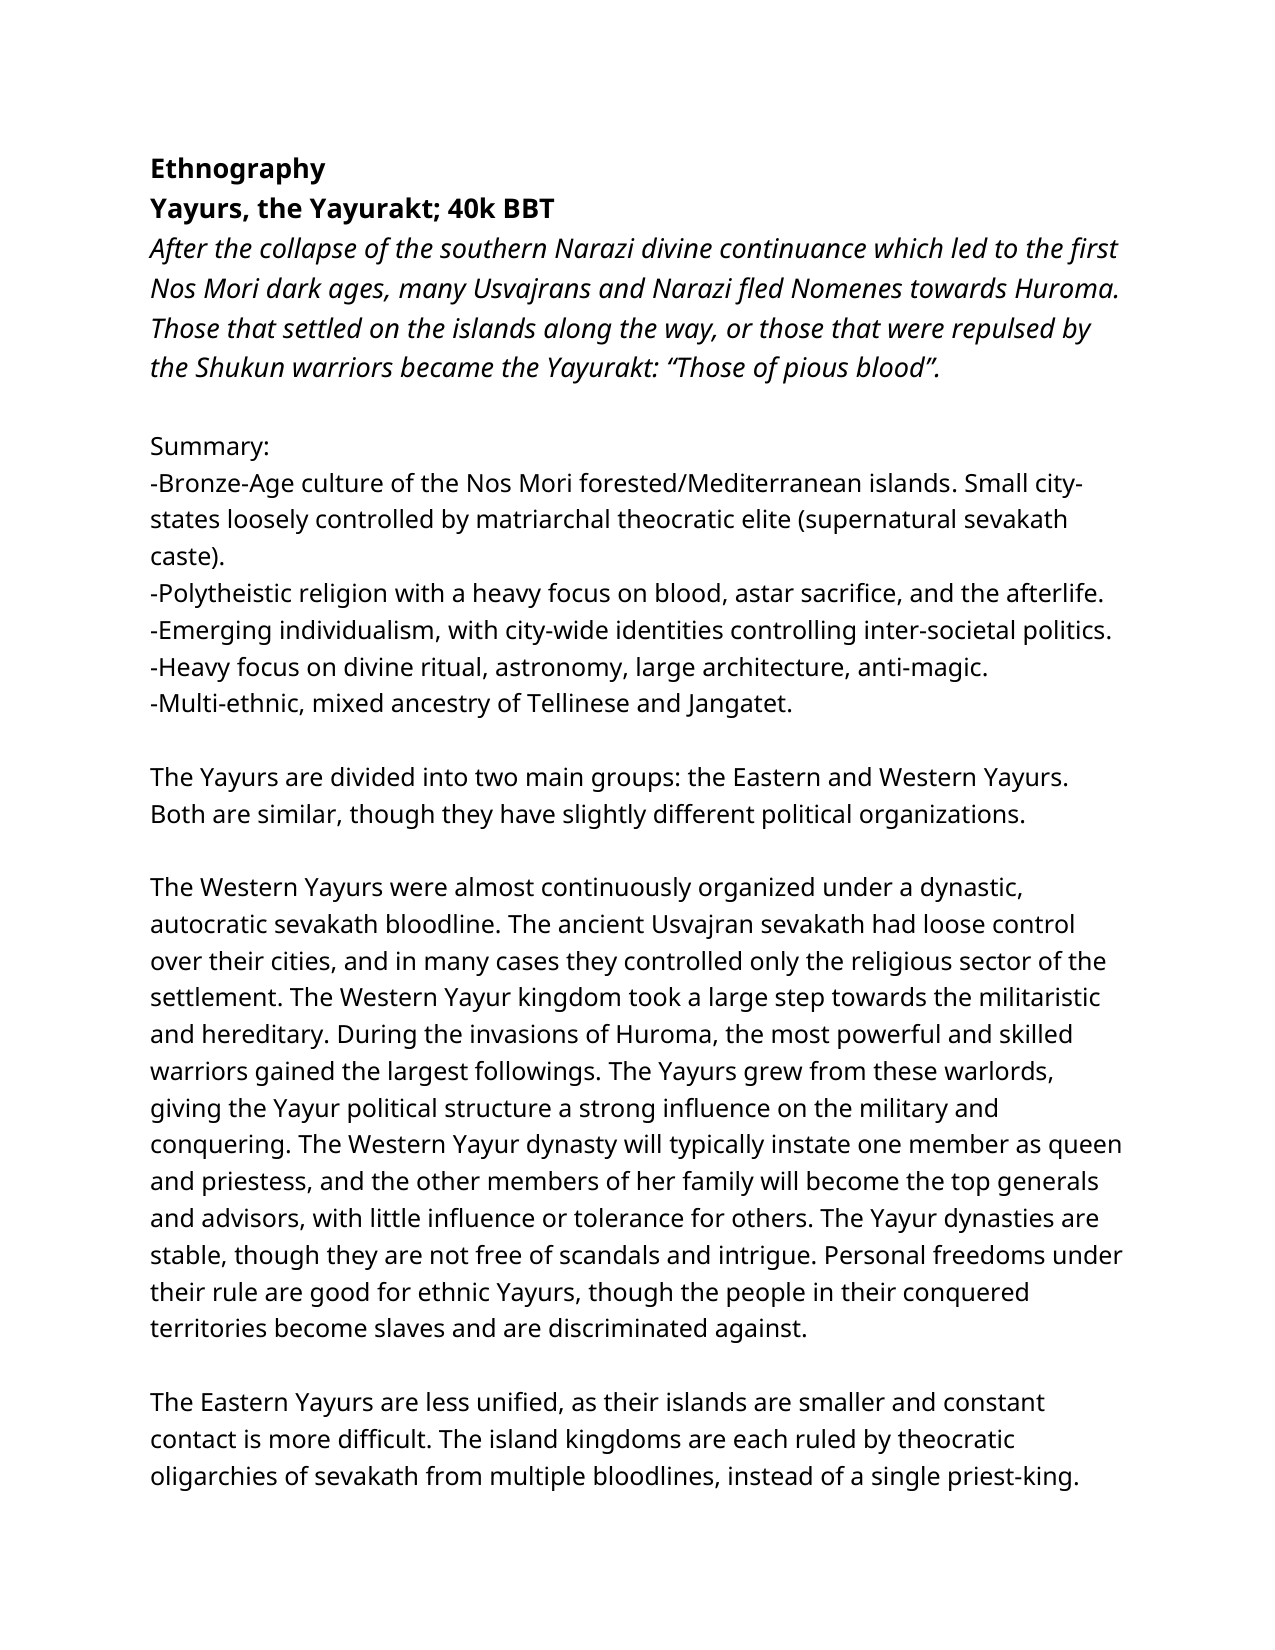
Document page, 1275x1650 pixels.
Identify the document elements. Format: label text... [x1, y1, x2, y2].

text -Heavy focus on divine ritual, astronomy, large architecture, anti-magic. [150, 649, 1125, 683]
text -Polytheistic religion with a heavy focus on blood, astar sacrifice, and the afterlife. [150, 576, 1125, 610]
text Summary: [150, 428, 1125, 463]
text The Western Yayurs were almost continuously organized under a dynastic, autocratic sevakath bloodline. The ancient Usvajran sevakath had loose control over their cities, and in many cases they controlled only the religious sector of the settlement. The Western Yayur kingdom took a large step towards the militaristic and hereditary. During the invasions of Huroma, the most powerful and skilled warriors gained the largest followings. The Yayurs grew from these warlords, giving the Yayur political structure a strong influence on the military and conquering. The Western Yayur dynasty will typically instate one member as queen and priestess, and the other members of her family will become the top generals and advisors, with little influence or tolerance for others. The Yayur dynasties are stable, though they are not free of scandals and intrigue. Personal freedoms under their rule are good for ethnic Yayurs, though the people in their conquered territories become slaves and are discriminated against. [150, 870, 1125, 1345]
text The Yayurs are divided into two main groups: the Eastern and Western Yayurs. Both are similar, though they have slightly different political organizations. [150, 759, 1125, 830]
text -Emerging individualism, with city-wide identities controlling inter-societal politics. [150, 612, 1125, 646]
text Yayurs, the Yayurakt; 40k BBT [150, 190, 1125, 227]
text After the collapse of the southern Narazi divine continuance which led to the first Nos Mori dark ages, many Usvajrans and Narazi fled Nomenes towards Huroma. Those that settled on the islands along the way, or those that were repulsed by the Shukun warriors became the Yayurakt: “Those of pious blood”. [150, 229, 1125, 386]
text Ethnography [150, 150, 1125, 187]
text The Eastern Yayurs are less unified, as their islands are smaller and constant contact is more difficult. The island kingdoms are each ruled by theocratic oligarchies of sevakath from multiple bloodlines, instead of a single priest-king. [150, 1384, 1125, 1492]
text -Multi-ethnic, mixed ancestry of Tellinese and Jangatet. [150, 686, 1125, 720]
text -Bronze-Age culture of the Nos Mori forested/Mediterranean islands. Small city-states loosely controlled by matriarchal theocratic elite (supernatural sevakath caste). [150, 465, 1125, 573]
